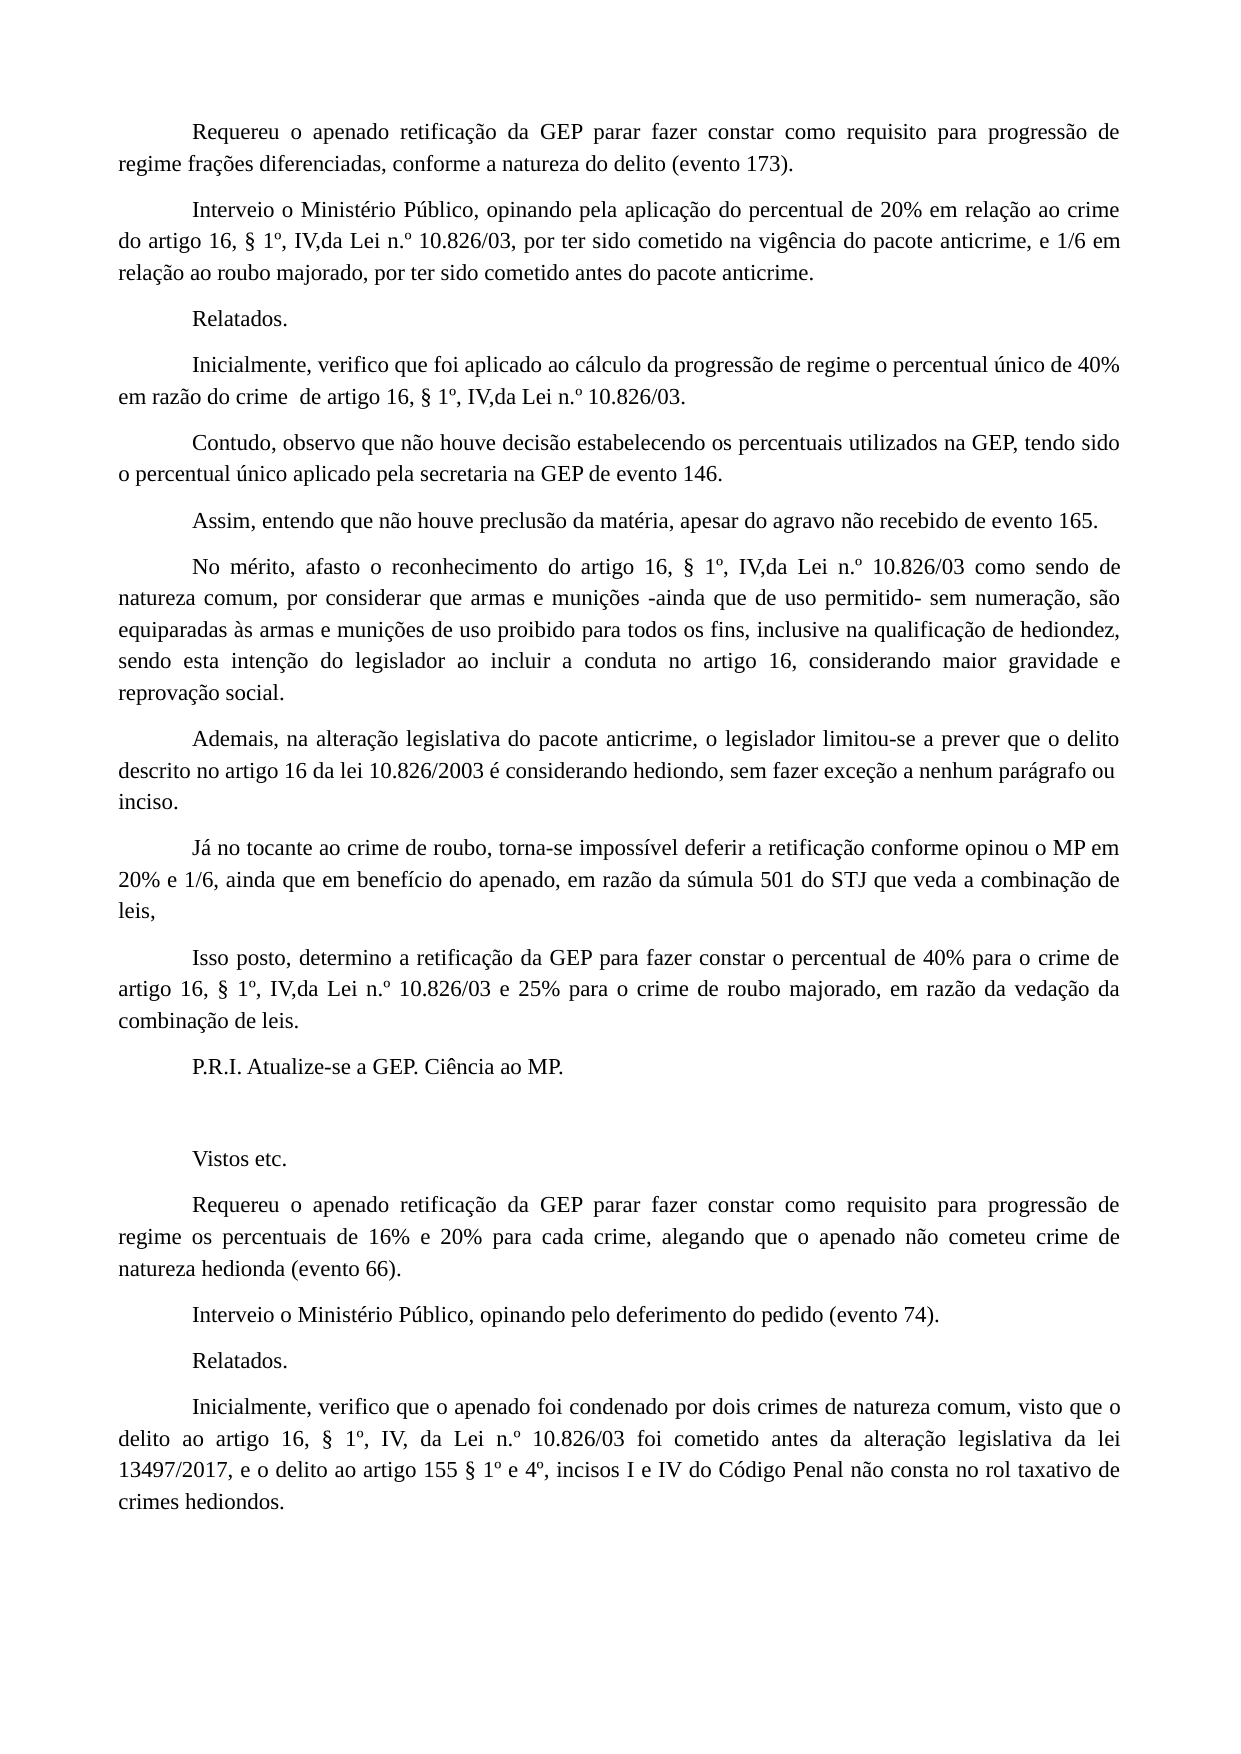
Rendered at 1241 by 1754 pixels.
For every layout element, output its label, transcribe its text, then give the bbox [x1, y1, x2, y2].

text Relatados. [118, 1347, 1122, 1373]
text Assim, entendo que não houve preclusão da matéria, apesar do agravo não recebido de evento 165. [118, 507, 1122, 533]
text Inicialmente, verifico que o apenado foi condenado por dois crimes de natureza comum, visto que o delito ao artigo 16, § 1º, IV, da Lei n.º 10.826/03 foi cometido antes da alteração legislativa da lei 13497/2017, e o delito ao artigo 155 § 1º e 4º, incisos I e IV do Código Penal não consta no rol taxativo de crimes hediondos. [118, 1393, 1122, 1514]
text Já no tocante ao crime de roubo, torna-se impossível deferir a retificação conforme opinou o MP em 20% e 1/6, ainda que em benefício do apenado, em razão da súmula 501 do STJ que veda a combinação de leis, [118, 834, 1122, 924]
text Vistos etc. [118, 1145, 1122, 1172]
text Interveio o Ministério Público, opinando pela aplicação do percentual de 20% em relação ao crime do artigo 16, § 1º, IV,da Lei n.º 10.826/03, por ter sido cometido na vigência do pacote anticrime, e 1/6 em relação ao roubo majorado, por ter sido cometido antes do pacote anticrime. [118, 196, 1122, 285]
text Contudo, observo que não houve decisão estabelecendo os percentuais utilizados na GEP, tendo sido o percentual único aplicado pela secretaria na GEP de evento 146. [118, 429, 1122, 487]
text Inicialmente, verifico que foi aplicado ao cálculo da progressão de regime o percentual único de 40% em razão do crime de artigo 16, § 1º, IV,da Lei n.º 10.826/03. [118, 351, 1122, 409]
text P.R.I. Atualize-se a GEP. Ciência ao MP. [118, 1053, 1122, 1079]
text Interveio o Ministério Público, opinando pelo deferimento do pedido (evento 74). [118, 1301, 1122, 1327]
text Requereu o apenado retificação da GEP parar fazer constar como requisito para progressão de regime os percentuais de 16% e 20% para cada crime, alegando que o apenado não cometeu crime de natureza hedionda (evento 66). [118, 1191, 1122, 1281]
text No mérito, afasto o reconhecimento do artigo 16, § 1º, IV,da Lei n.º 10.826/03 como sendo de natureza comum, por considerar que armas e munições -ainda que de uso permitido- sem numeração, são equiparadas às armas e munições de uso proibido para todos os fins, inclusive na qualificação de hediondez, sendo esta intenção do legislador ao incluir a conduta no artigo 16, considerando maior gravidade e reprovação social. [118, 553, 1122, 705]
text Isso posto, determino a retificação da GEP para fazer constar o percentual de 40% para o crime de artigo 16, § 1º, IV,da Lei n.º 10.826/03 e 25% para o crime de roubo majorado, em razão da vedação da combinação de leis. [118, 944, 1122, 1033]
text Ademais, na alteração legislativa do pacote anticrime, o legislador limitou-se a prever que o delito descrito no artigo 16 da lei 10.826/2003 é considerando hediondo, sem fazer exceção a nenhum parágrafo ou inciso. [118, 725, 1122, 815]
text Relatados. [118, 305, 1122, 331]
text Requereu o apenado retificação da GEP parar fazer constar como requisito para progressão de regime frações diferenciadas, conforme a natureza do delito (evento 173). [118, 118, 1122, 176]
